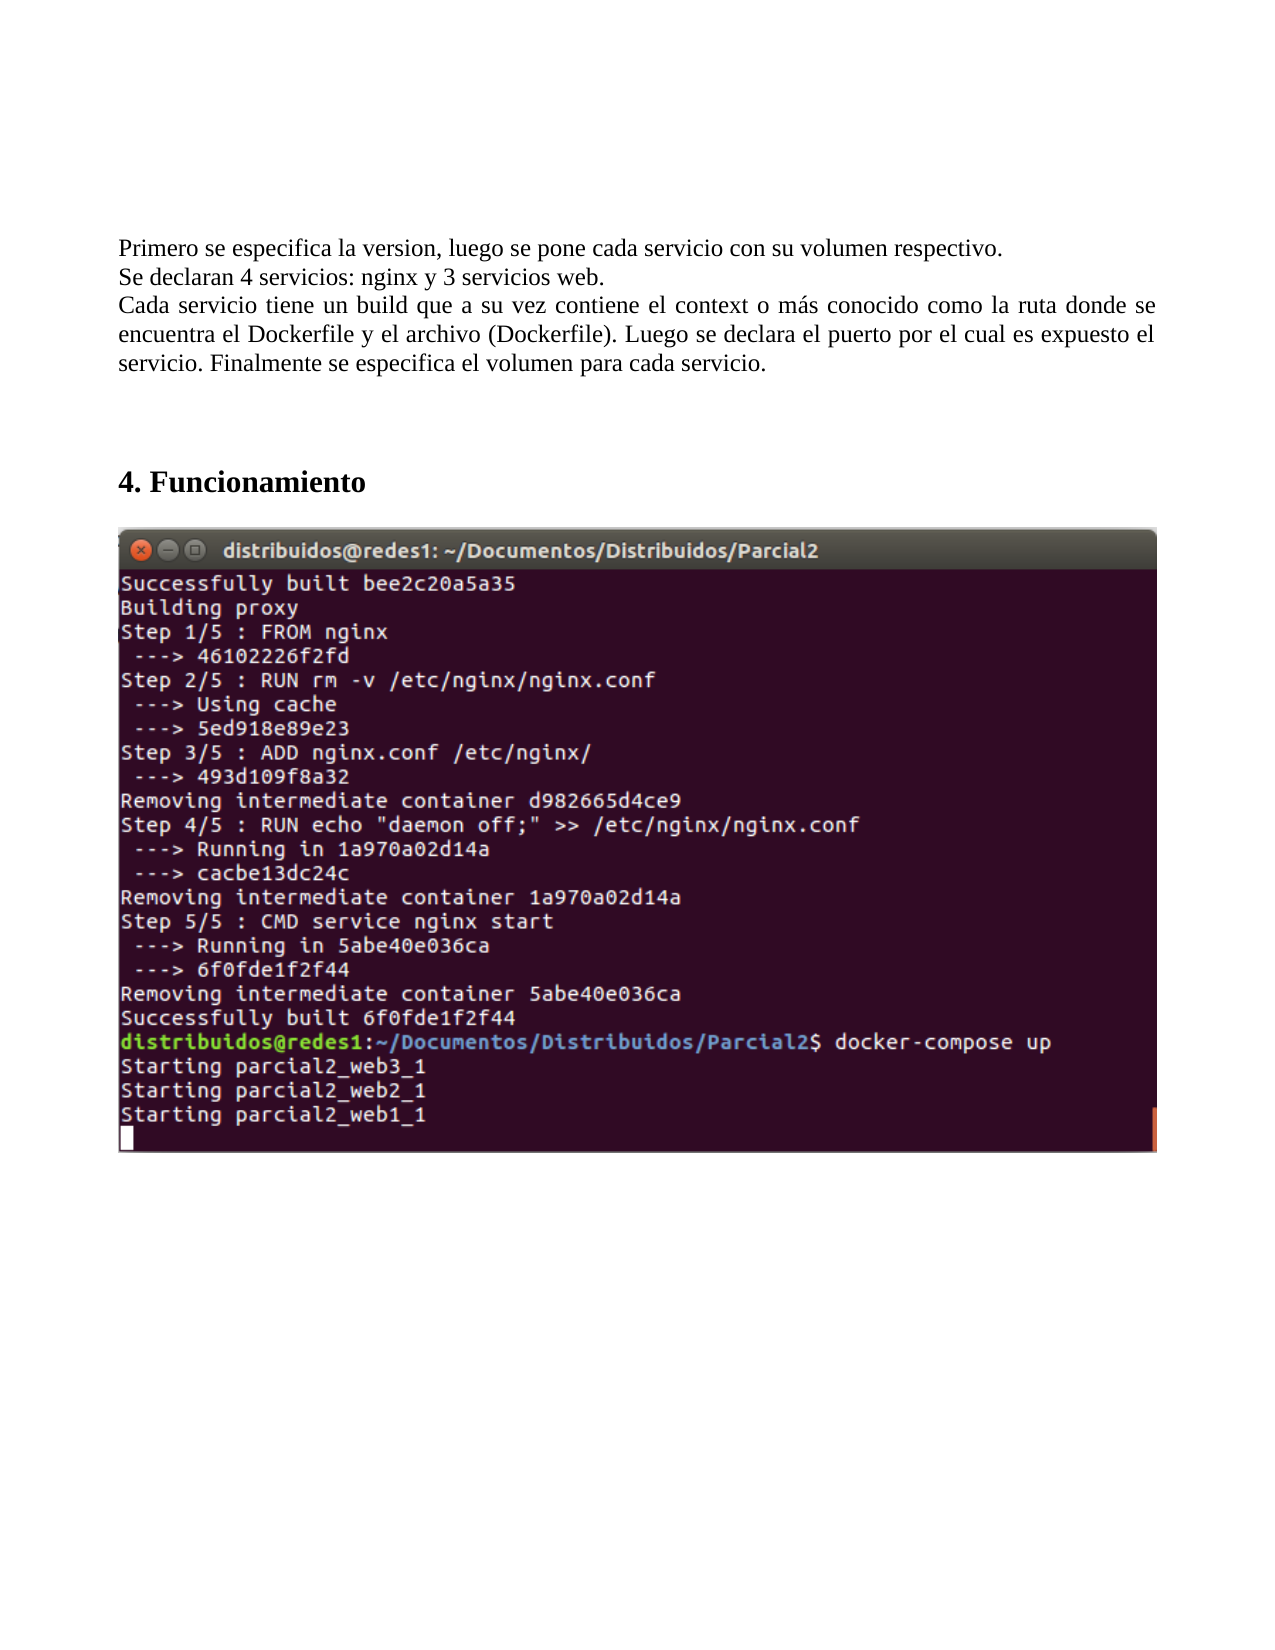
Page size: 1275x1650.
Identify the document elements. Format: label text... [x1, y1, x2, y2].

text Primero se especifica la version, luego se pone cada servicio con su volumen respectivo. [118, 233, 1157, 262]
text Cada servicio tiene un build que a su vez contiene el context o más conocido como la ruta donde se encuentra el Dockerfile y el archivo (Dockerfile). Luego se declara el puerto por el cual es expuesto el servicio. Finalmente se especifica el volumen para cada servicio. [118, 291, 1157, 377]
text Se declaran 4 servicios: nginx y 3 servicios web. [118, 262, 1157, 291]
picture [118, 527, 1157, 1153]
text 4. Funcionamiento [118, 463, 1157, 499]
